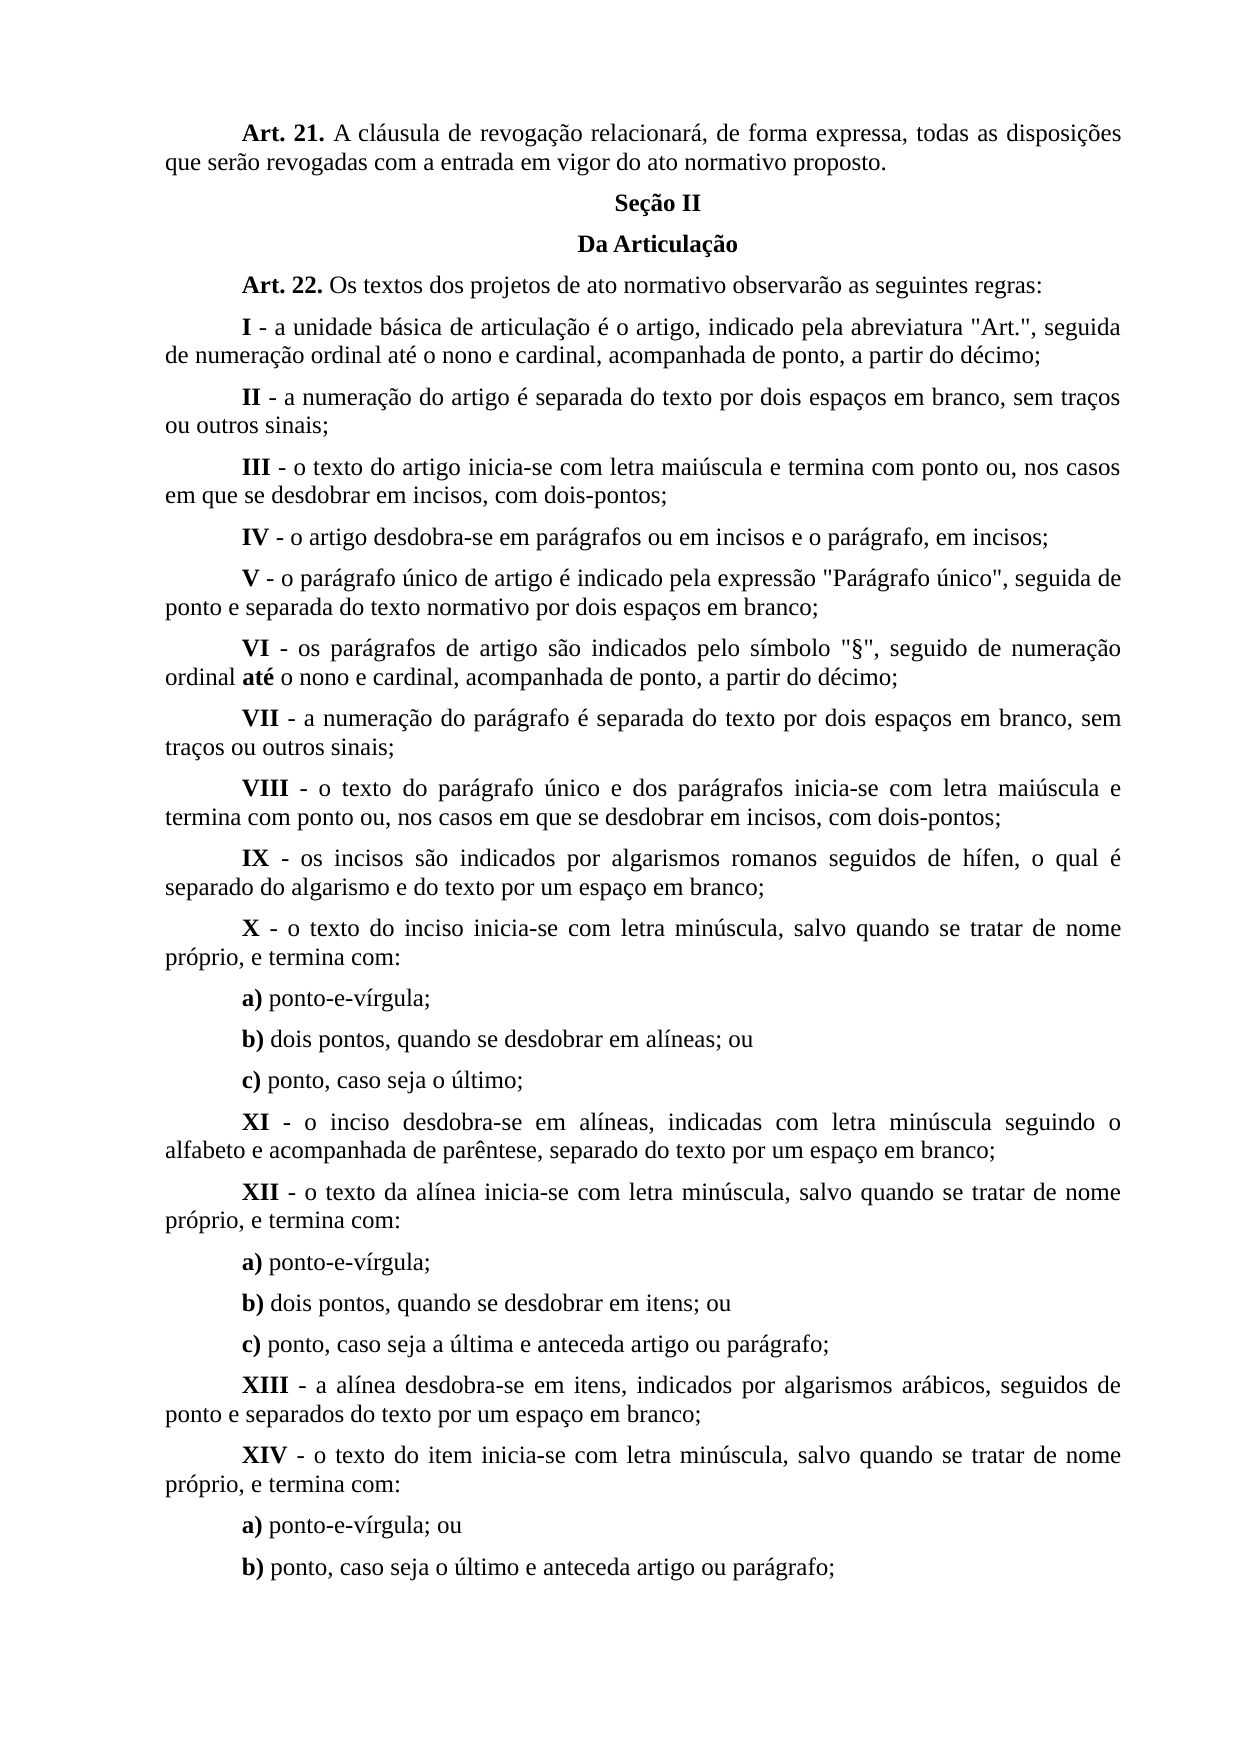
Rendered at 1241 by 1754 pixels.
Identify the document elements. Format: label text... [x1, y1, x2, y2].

text III - o texto do artigo inicia-se com letra maiúscula e termina com ponto ou, nos casos em que se desdobrar em incisos, com dois-pontos; [165, 452, 1122, 509]
text IV - o artigo desdobra-se em parágrafos ou em incisos e o parágrafo, em incisos; [165, 522, 1122, 551]
text VI - os parágrafos de artigo são indicados pelo símbolo "§", seguido de numeração ordinal até o nono e cardinal, acompanhada de ponto, a partir do décimo; [165, 633, 1122, 691]
text VIII - o texto do parágrafo único e dos parágrafos inicia-se com letra maiúscula e termina com ponto ou, nos casos em que se desdobrar em incisos, com dois-pontos; [165, 773, 1122, 831]
text c) ponto, caso seja a última e anteceda artigo ou parágrafo; [165, 1329, 1122, 1358]
text XI - o inciso desdobra-se em alíneas, indicadas com letra minúscula seguindo o alfabeto e acompanhada de parêntese, separado do texto por um espaço em branco; [165, 1107, 1122, 1164]
text IX - os incisos são indicados por algarismos romanos seguidos de hífen, o qual é separado do algarismo e do texto por um espaço em branco; [165, 843, 1122, 901]
text c) ponto, caso seja o último; [165, 1066, 1122, 1094]
text a) ponto-e-vírgula; [165, 983, 1122, 1012]
text Art. 21. A cláusula de revogação relacionará, de forma expressa, todas as disposições que serão revogadas com a entrada em vigor do ato normativo proposto. [165, 118, 1122, 176]
text V - o parágrafo único de artigo é indicado pela expressão "Parágrafo único", seguida de ponto e separada do texto normativo por dois espaços em branco; [165, 563, 1122, 621]
text a) ponto-e-vírgula; [165, 1247, 1122, 1276]
text Art. 22. Os textos dos projetos de ato normativo observarão as seguintes regras: [165, 271, 1122, 299]
text b) dois pontos, quando se desdobrar em itens; ou [165, 1288, 1122, 1317]
text b) dois pontos, quando se desdobrar em alíneas; ou [165, 1024, 1122, 1053]
text Seção II [118, 188, 1122, 217]
text I - a unidade básica de articulação é o artigo, indicado pela abreviatura "Art.", seguida de numeração ordinal até o nono e cardinal, acompanhada de ponto, a partir do décimo; [165, 312, 1122, 369]
text Da Articulação [118, 229, 1122, 258]
text II - a numeração do artigo é separada do texto por dois espaços em branco, sem traços ou outros sinais; [165, 382, 1122, 439]
text XIII - a alínea desdobra-se em itens, indicados por algarismos arábicos, seguidos de ponto e separados do texto por um espaço em branco; [165, 1371, 1122, 1428]
text XIV - o texto do item inicia-se com letra minúscula, salvo quando se tratar de nome próprio, e termina com: [165, 1441, 1122, 1498]
text X - o texto do inciso inicia-se com letra minúscula, salvo quando se tratar de nome próprio, e termina com: [165, 913, 1122, 971]
text a) ponto-e-vírgula; ou [165, 1511, 1122, 1539]
text b) ponto, caso seja o último e anteceda artigo ou parágrafo; [165, 1552, 1122, 1581]
text XII - o texto da alínea inicia-se com letra minúscula, salvo quando se tratar de nome próprio, e termina com: [165, 1177, 1122, 1234]
text VII - a numeração do parágrafo é separada do texto por dois espaços em branco, sem traços ou outros sinais; [165, 703, 1122, 761]
